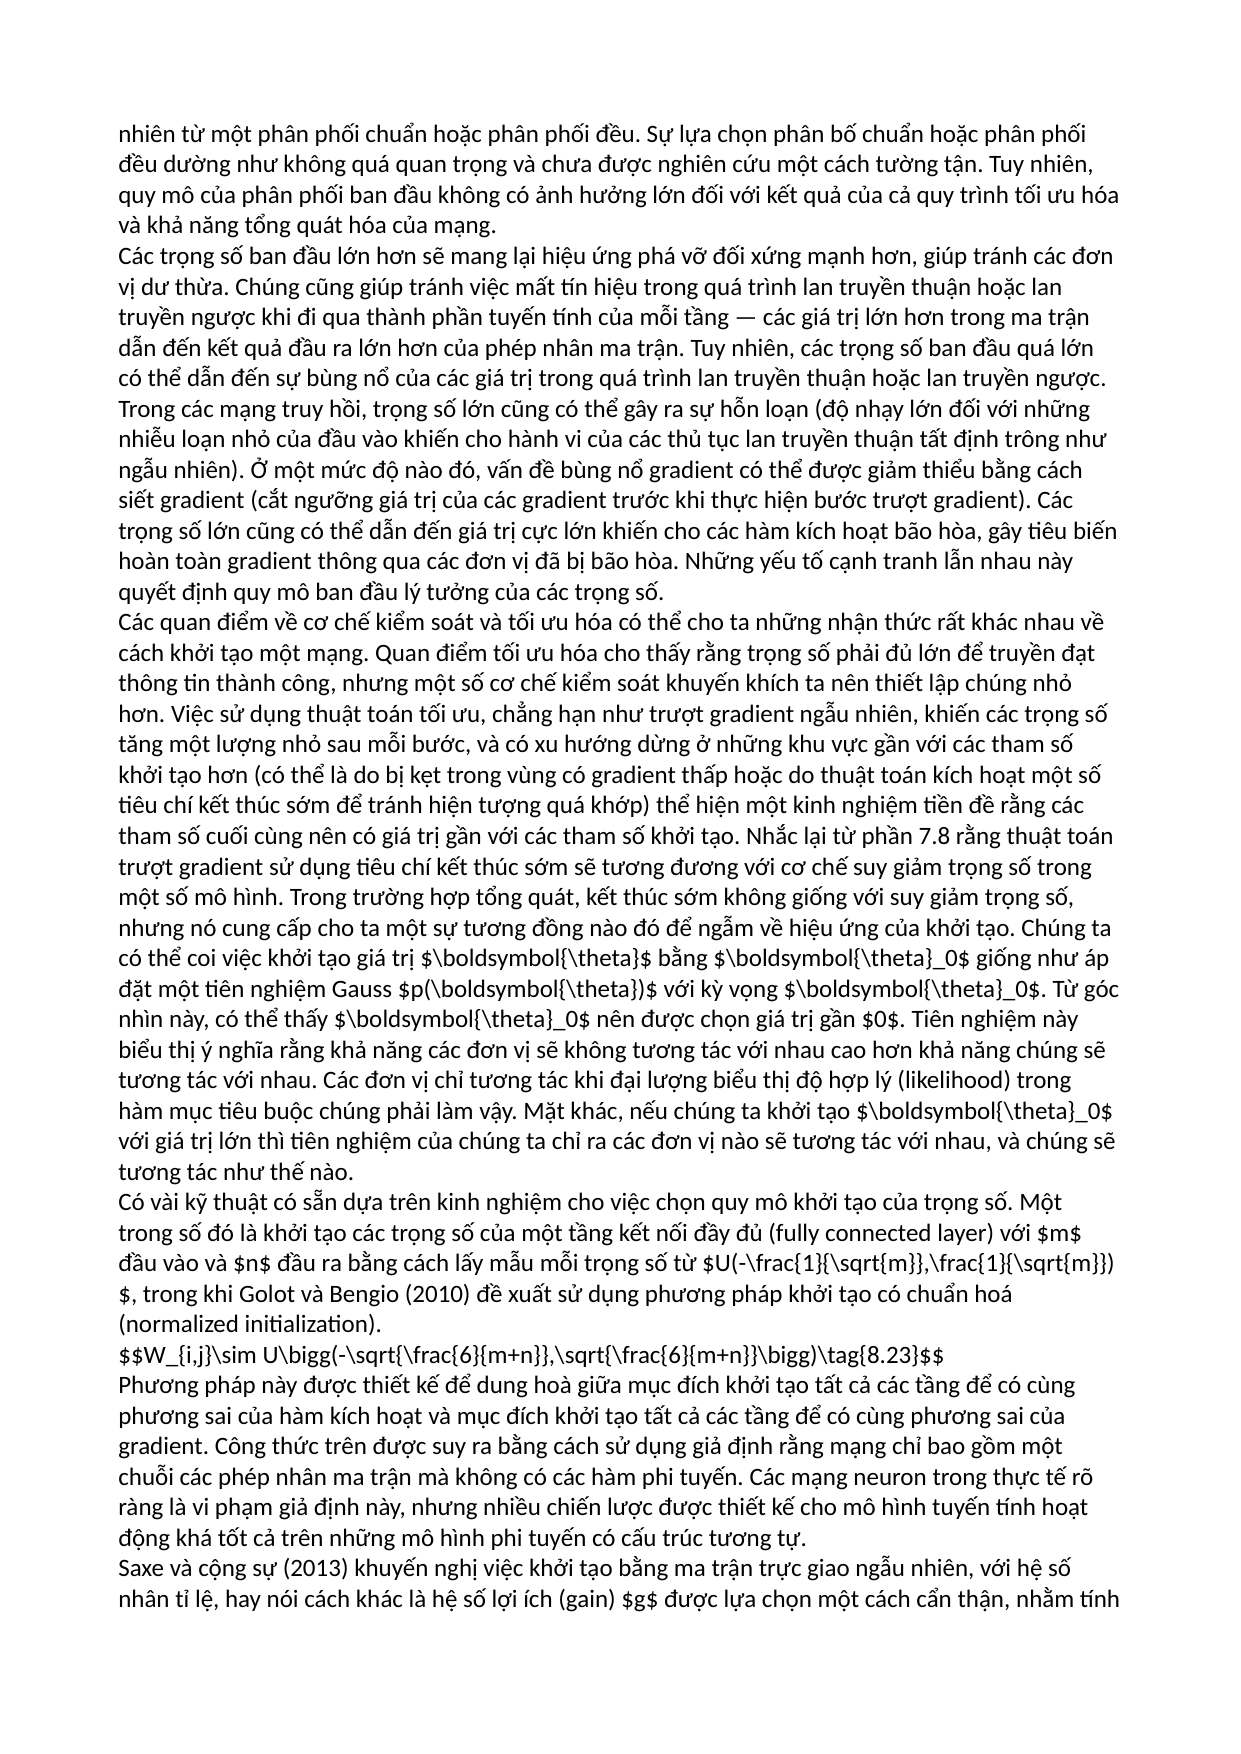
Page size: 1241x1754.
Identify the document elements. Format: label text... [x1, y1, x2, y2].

text Các trọng số ban đầu lớn hơn sẽ mang lại hiệu ứng phá vỡ đối xứng mạnh hơn, giúp tránh các đơn vị dư thừa. Chúng cũng giúp tránh việc mất tín hiệu trong quá trình lan truyền thuận hoặc lan truyền ngược khi đi qua thành phần tuyến tính của mỗi tầng — các giá trị lớn hơn trong ma trận dẫn đến kết quả đầu ra lớn hơn của phép nhân ma trận. Tuy nhiên, các trọng số ban đầu quá lớn có thể dẫn đến sự bùng nổ của các giá trị trong quá trình lan truyền thuận hoặc lan truyền ngược. Trong các mạng truy hồi, trọng số lớn cũng có thể gây ra sự hỗn loạn (độ nhạy lớn đối với những nhiễu loạn nhỏ của đầu vào khiến cho hành vi của các thủ tục lan truyền thuận tất định trông như ngẫu nhiên). Ở một mức độ nào đó, vấn đề bùng nổ gradient có thể được giảm thiểu bằng cách siết gradient (cắt ngưỡng giá trị của các gradient trước khi thực hiện bước trượt gradient). Các trọng số lớn cũng có thể dẫn đến giá trị cực lớn khiến cho các hàm kích hoạt bão hòa, gây tiêu biến hoàn toàn gradient thông qua các đơn vị đã bị bão hòa. Những yếu tố cạnh tranh lẫn nhau này quyết định quy mô ban đầu lý tưởng của các trọng số. [118, 240, 1122, 606]
text Có vài kỹ thuật có sẵn dựa trên kinh nghiệm cho việc chọn quy mô khởi tạo của trọng số. Một trong số đó là khởi tạo các trọng số của một tầng kết nối đầy đủ (fully connected layer) với $m$ đầu vào và $n$ đầu ra bằng cách lấy mẫu mỗi trọng số từ $U(-\frac{1}{\sqrt{m}},\frac{1}{\sqrt{m}})$, trong khi Golot và Bengio (2010) đề xuất sử dụng phương pháp khởi tạo có chuẩn hoá (normalized initialization). [118, 1186, 1122, 1339]
text Các quan điểm về cơ chế kiểm soát và tối ưu hóa có thể cho ta những nhận thức rất khác nhau về cách khởi tạo một mạng. Quan điểm tối ưu hóa cho thấy rằng trọng số phải đủ lớn để truyền đạt thông tin thành công, nhưng một số cơ chế kiểm soát khuyến khích ta nên thiết lập chúng nhỏ hơn. Việc sử dụng thuật toán tối ưu, chẳng hạn như trượt gradient ngẫu nhiên, khiến các trọng số tăng một lượng nhỏ sau mỗi bước, và có xu hướng dừng ở những khu vực gần với các tham số khởi tạo hơn (có thể là do bị kẹt trong vùng có gradient thấp hoặc do thuật toán kích hoạt một số tiêu chí kết thúc sớm để tránh hiện tượng quá khớp) thể hiện một kinh nghiệm tiền đề rằng các tham số cuối cùng nên có giá trị gần với các tham số khởi tạo. Nhắc lại từ phần 7.8 rằng thuật toán trượt gradient sử dụng tiêu chí kết thúc sớm sẽ tương đương với cơ chế suy giảm trọng số trong một số mô hình. Trong trường hợp tổng quát, kết thúc sớm không giống với suy giảm trọng số, nhưng nó cung cấp cho ta một sự tương đồng nào đó để ngẫm về hiệu ứng của khởi tạo. Chúng ta có thể coi việc khởi tạo giá trị $\boldsymbol{\theta}$ bằng $\boldsymbol{\theta}_0$ giống như áp đặt một tiên nghiệm Gauss $p(\boldsymbol{\theta})$ với kỳ vọng $\boldsymbol{\theta}_0$. Từ góc nhìn này, có thể thấy $\boldsymbol{\theta}_0$ nên được chọn giá trị gần $0$. Tiên nghiệm này biểu thị ý nghĩa rằng khả năng các đơn vị sẽ không tương tác với nhau cao hơn khả năng chúng sẽ tương tác với nhau. Các đơn vị chỉ tương tác khi đại lượng biểu thị độ hợp lý (likelihood) trong hàm mục tiêu buộc chúng phải làm vậy. Mặt khác, nếu chúng ta khởi tạo $\boldsymbol{\theta}_0$ với giá trị lớn thì tiên nghiệm của chúng ta chỉ ra các đơn vị nào sẽ tương tác với nhau, và chúng sẽ tương tác như thế nào. [118, 606, 1122, 1186]
text Phương pháp này được thiết kế để dung hoà giữa mục đích khởi tạo tất cả các tầng để có cùng phương sai của hàm kích hoạt và mục đích khởi tạo tất cả các tầng để có cùng phương sai của gradient. Công thức trên được suy ra bằng cách sử dụng giả định rằng mạng chỉ bao gồm một chuỗi các phép nhân ma trận mà không có các hàm phi tuyến. Các mạng neuron trong thực tế rõ ràng là vi phạm giả định này, nhưng nhiều chiến lược được thiết kế cho mô hình tuyến tính hoạt động khá tốt cả trên những mô hình phi tuyến có cấu trúc tương tự. [118, 1369, 1122, 1553]
text $$W_{i,j}\sim U\bigg(-\sqrt{\frac{6}{m+n}},\sqrt{\frac{6}{m+n}}\bigg)\tag{8.23}$$ [118, 1339, 1122, 1369]
text Saxe và cộng sự (2013) khuyến nghị việc khởi tạo bằng ma trận trực giao ngẫu nhiên, với hệ số nhân tỉ lệ, hay nói cách khác là hệ số lợi ích (gain) $g$ được lựa chọn một cách cẩn thận, nhằm tính [118, 1553, 1122, 1614]
text nhiên từ một phân phối chuẩn hoặc phân phối đều. Sự lựa chọn phân bố chuẩn hoặc phân phối đều dường như không quá quan trọng và chưa được nghiên cứu một cách tường tận. Tuy nhiên, quy mô của phân phối ban đầu không có ảnh hưởng lớn đối với kết quả của cả quy trình tối ưu hóa và khả năng tổng quát hóa của mạng. [118, 118, 1122, 240]
